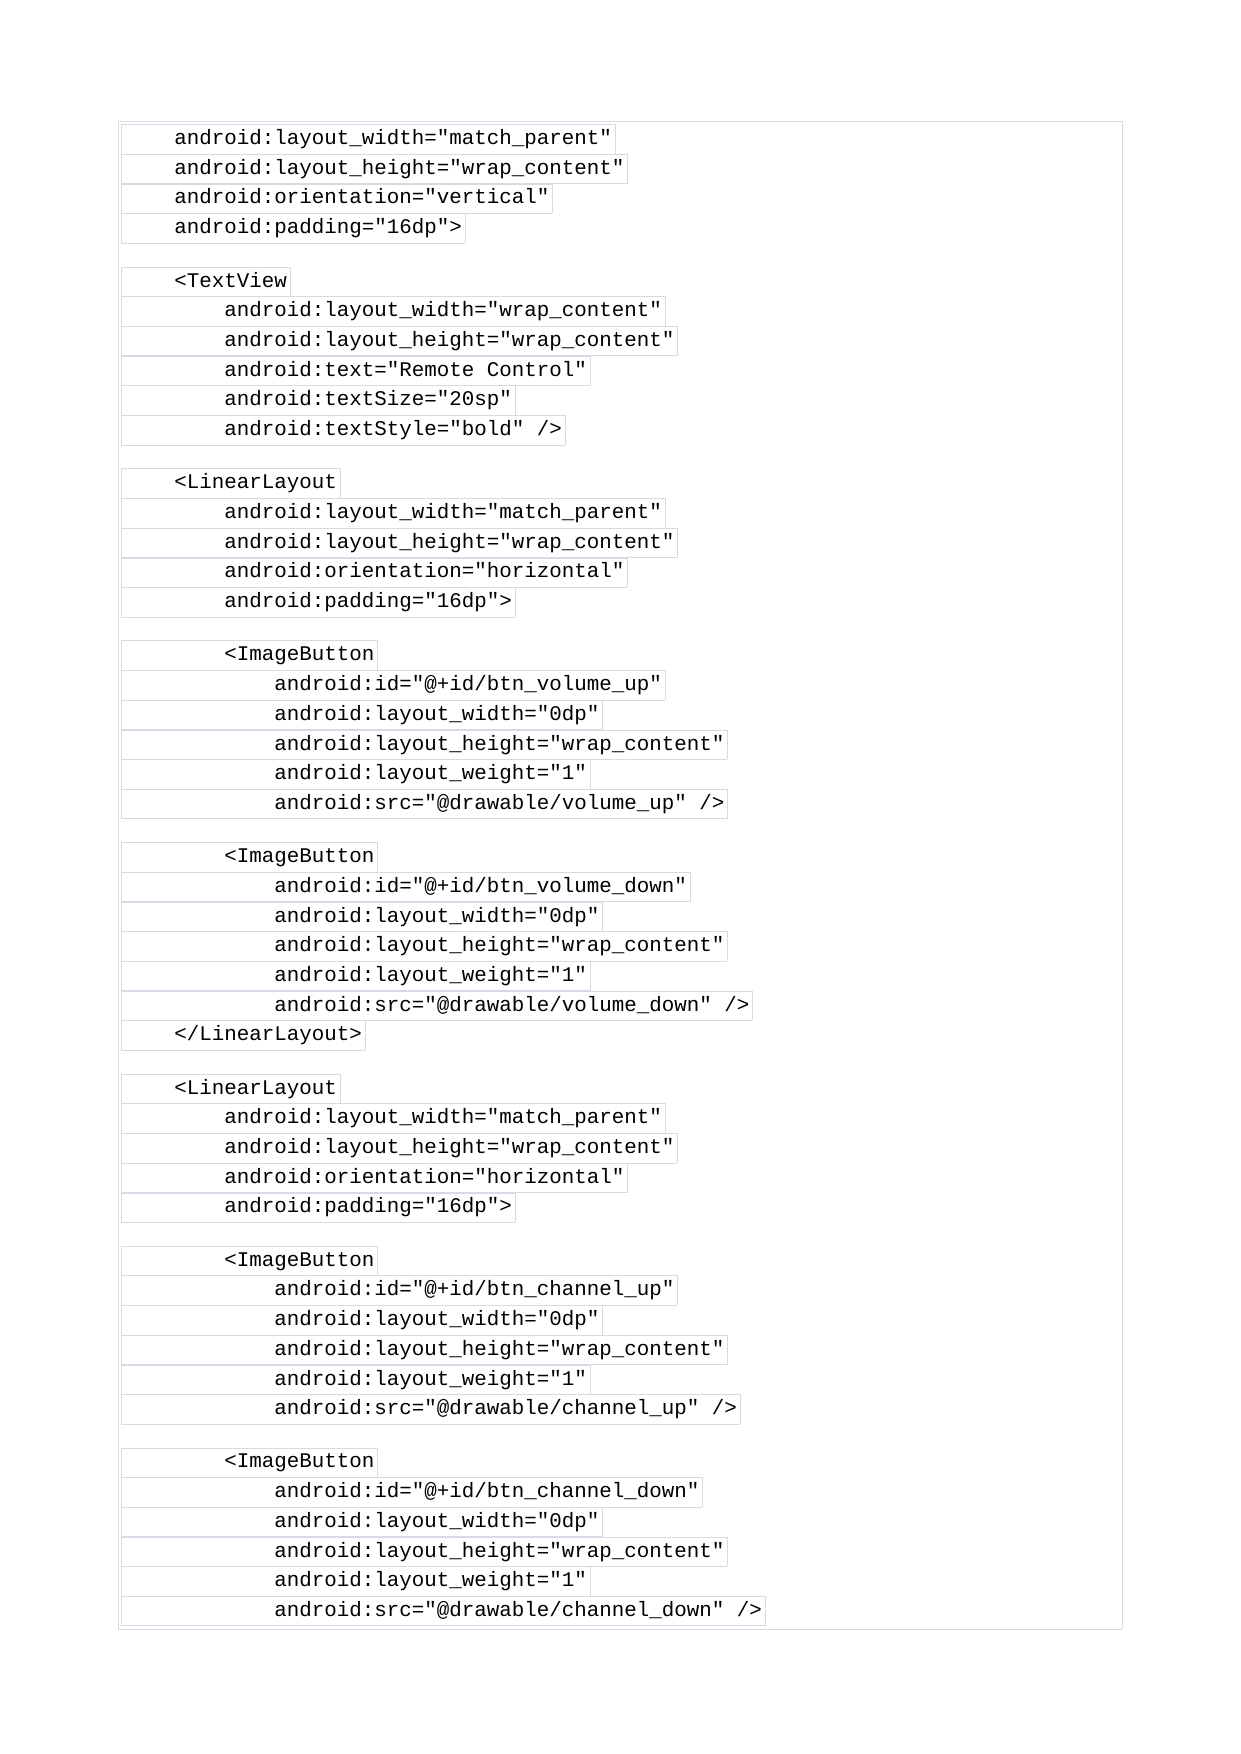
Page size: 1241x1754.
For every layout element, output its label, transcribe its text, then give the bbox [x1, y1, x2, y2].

text android:layout_weight="1" [122, 1366, 590, 1391]
text [603, 1504, 1122, 1533]
text [591, 1361, 1122, 1391]
text android:layout_height="wrap_content" [666, 323, 1122, 353]
text [591, 958, 1122, 988]
text android:textStyle="bold" /> [122, 416, 565, 445]
text android:layout_height="wrap_content" [122, 1134, 677, 1160]
text [516, 1189, 1122, 1222]
text android:layout_height="wrap_content" [122, 932, 727, 958]
text android:id="@+id/btn_channel_down" [122, 1478, 702, 1504]
text android:layout_height="wrap_content" [122, 529, 677, 554]
text android:src="@drawable/channel_up" /> [591, 1391, 1122, 1424]
text <ImageButton [119, 1243, 1122, 1272]
text [603, 898, 1122, 928]
text <ImageButton [119, 839, 1122, 869]
text android:layout_width="match_parent" [341, 1100, 1122, 1130]
text android:layout_width="0dp" [122, 1508, 602, 1533]
text android:layout_width="0dp" [122, 1306, 602, 1332]
text android:layout_weight="1" [122, 760, 590, 786]
text [591, 1563, 1122, 1593]
text android:src="@drawable/volume_down" /> [122, 992, 752, 1017]
text android:id="@+id/btn_volume_down" [122, 873, 690, 898]
text [603, 1302, 1122, 1332]
text android:padding="16dp"> [122, 588, 515, 617]
text android:id="@+id/btn_volume_down" [378, 869, 1122, 898]
text android:id="@+id/btn_channel_up" [378, 1272, 1122, 1302]
text android:orientation="vertical" [122, 185, 552, 210]
text android:padding="16dp"> [122, 214, 465, 243]
text android:layout_width="match_parent" [122, 499, 665, 525]
text [553, 181, 1122, 210]
text <ImageButton [119, 1444, 1122, 1474]
text android:src="@drawable/channel_down" /> [119, 1593, 1122, 1629]
text android:layout_width="match_parent" [122, 1104, 665, 1130]
text [628, 1160, 1122, 1189]
text android:layout_height="wrap_content" [603, 1332, 1122, 1361]
text <LinearLayout [119, 1071, 1122, 1100]
text [591, 756, 1122, 786]
text android:padding="16dp"> [122, 1194, 515, 1222]
text <ImageButton [119, 637, 1122, 667]
text [628, 554, 1122, 584]
text android:layout_height="wrap_content" [122, 155, 627, 181]
text android:layout_height="wrap_content" [603, 1533, 1122, 1563]
text android:layout_height="wrap_content" [122, 1336, 727, 1361]
text android:src="@drawable/volume_up" /> [591, 786, 1122, 818]
text android:layout_height="wrap_content" [603, 726, 1122, 756]
text android:src="@drawable/channel_up" /> [122, 1395, 740, 1424]
text android:layout_width="match_parent" [119, 122, 1122, 151]
text android:layout_width="0dp" [122, 903, 602, 928]
text android:layout_height="wrap_content" [122, 731, 727, 756]
text android:layout_width="0dp" [122, 697, 1122, 726]
text android:layout_width="wrap_content" [122, 297, 665, 323]
text android:layout_height="wrap_content" [603, 928, 1122, 958]
text android:layout_height="wrap_content" [666, 1130, 1122, 1160]
text [591, 353, 1122, 382]
text android:layout_width="wrap_content" [291, 293, 1122, 323]
text android:orientation="horizontal" [122, 1164, 627, 1189]
text android:text="Remote Control" [122, 357, 590, 382]
text [466, 210, 1122, 243]
text android:id="@+id/btn_channel_down" [378, 1474, 1122, 1504]
text android:orientation="horizontal" [122, 559, 627, 584]
text android:layout_width="match_parent" [341, 495, 1122, 525]
text </LinearLayout> [122, 1021, 365, 1050]
text android:id="@+id/btn_channel_up" [122, 1276, 677, 1302]
text android:layout_height="wrap_content" [616, 151, 1122, 181]
text android:layout_weight="1" [122, 1567, 590, 1593]
text android:textStyle="bold" /> [516, 412, 1122, 445]
text android:layout_height="wrap_content" [122, 1538, 727, 1563]
text android:layout_height="wrap_content" [666, 525, 1122, 554]
text [516, 584, 1122, 617]
text [366, 1017, 1122, 1050]
text android:layout_weight="1" [122, 962, 590, 988]
text android:textSize="20sp" [122, 382, 1122, 412]
text <TextView [119, 263, 1122, 293]
text android:src="@drawable/volume_up" /> [122, 790, 727, 818]
text android:id="@+id/btn_volume_up" [122, 671, 665, 697]
text <LinearLayout [119, 465, 1122, 495]
text android:layout_height="wrap_content" [122, 327, 677, 353]
text android:id="@+id/btn_volume_up" [378, 667, 1122, 697]
text android:src="@drawable/volume_down" /> [591, 988, 1122, 1017]
